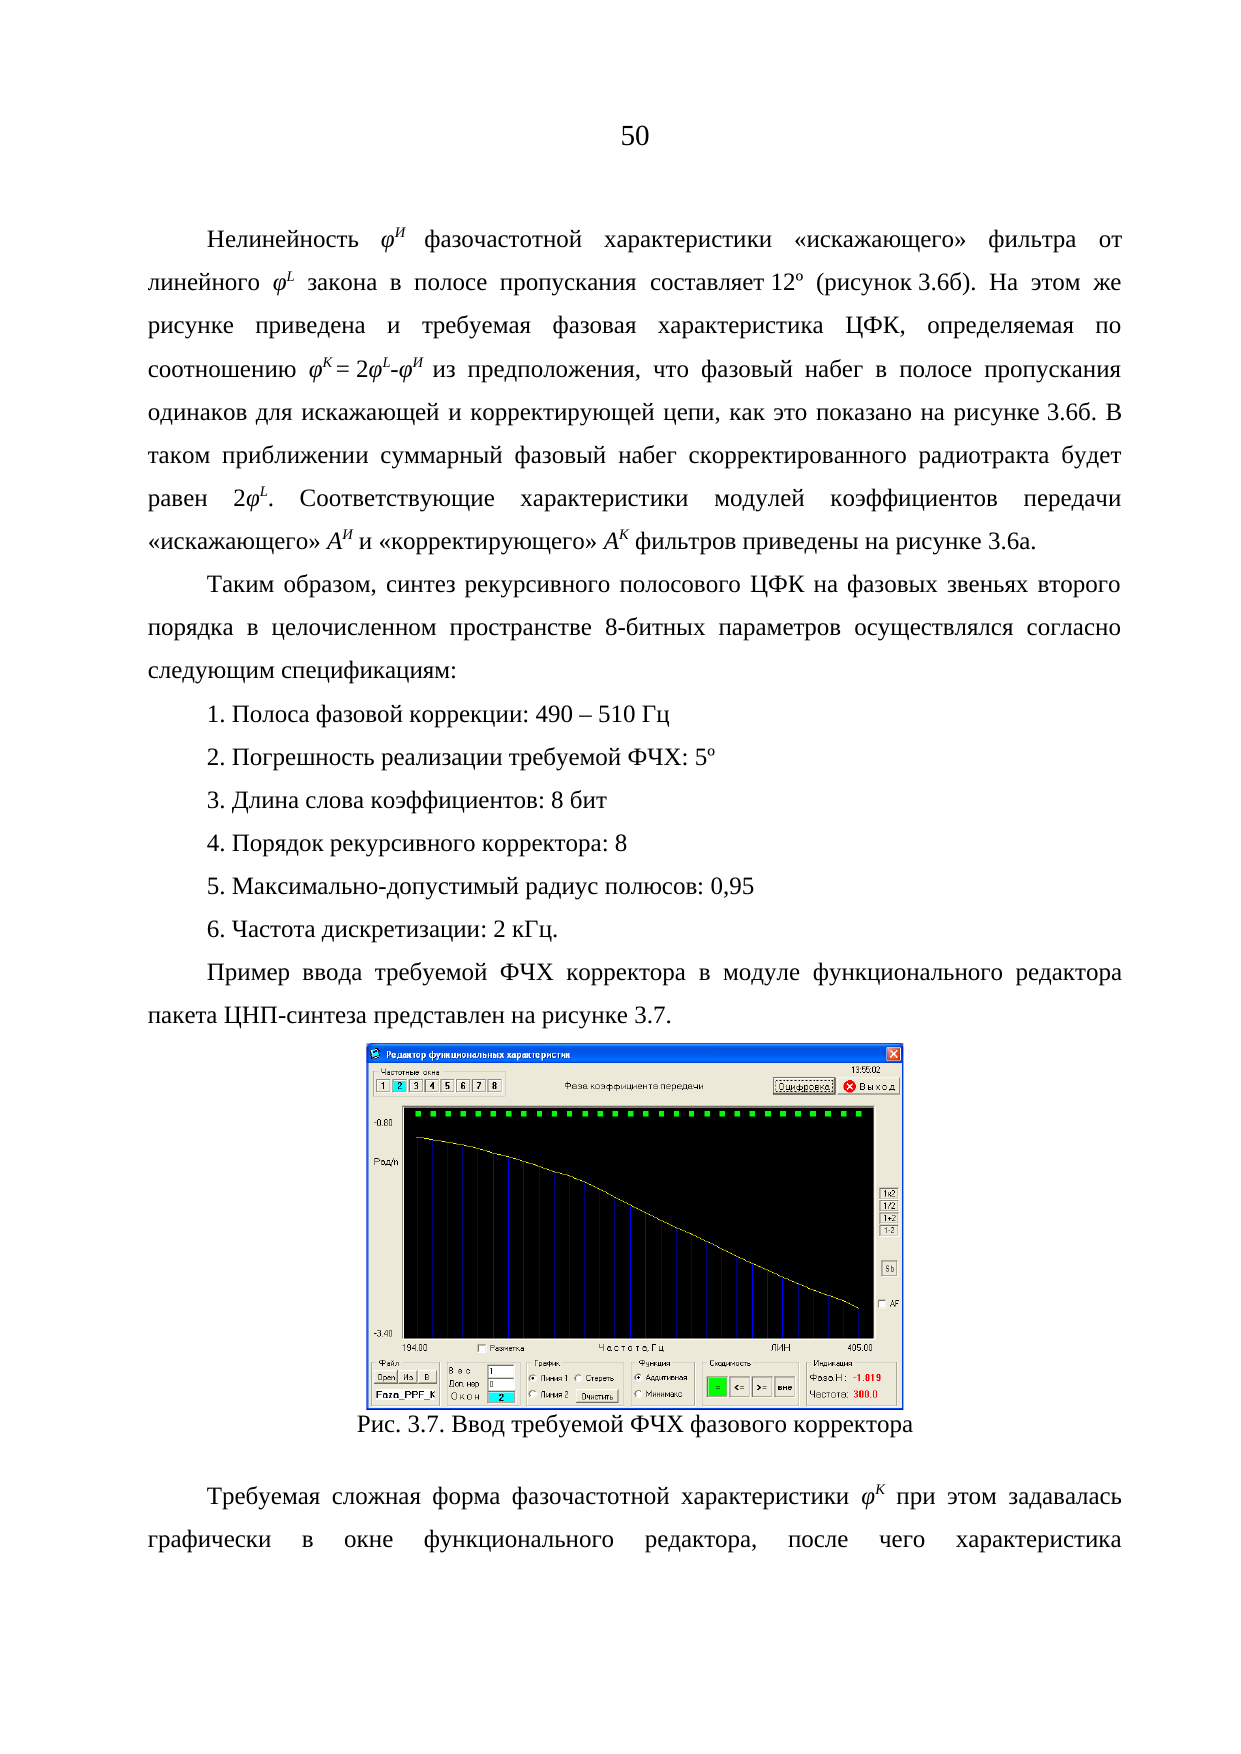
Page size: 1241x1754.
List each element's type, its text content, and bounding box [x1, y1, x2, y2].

text 4. Порядок рекурсивного корректора: 8 [148, 828, 1122, 857]
text 5. Максимально-допустимый радиус полюсов: 0,95 [148, 871, 1122, 900]
text 2. Погрешность реализации требуемой ФЧХ: 5º [148, 742, 1122, 771]
table_header [324, 1044, 366, 1409]
table_cell Рис. 3.7. Ввод требуемой ФЧХ фазового корректора [324, 1409, 946, 1438]
text 6. Частота дискретизации: 2 кГц. [148, 914, 1122, 943]
text Нелинейность φИ фазочастотной характеристики «искажающего» фильтра от линейного φL закона в полосе пропускания составляет 12º (рисунок 3.6б). На этом же рисунке приведена и требуемая фазовая характеристика ЦФК, определяемая по соотношению φК = 2φL-φИ из предположения, что фазовый набег в полосе пропускания одинаков для искажающей и корректирующей цепи, как это показано на рисунке 3.6б. В таком приближении суммарный фазовый набег скорректированного радиотракта будет равен 2φL. Соответствующие характеристики модулей коэффициентов передачи «искажающего» AИ и «корректирующего» AK фильтров приведены на рисунке 3.6а. [148, 224, 1122, 555]
text Пример ввода требуемой ФЧХ корректора в модуле функционального редактора пакета ЦНП-синтеза представлен на рисунке 3.7. [148, 957, 1122, 1029]
text Требуемая сложная форма фазочастотной характеристики φК при этом задавалась графически в окне функционального редактора, после чего характеристика [148, 1481, 1122, 1553]
table_header [904, 1044, 946, 1409]
text 1. Полоса фазовой коррекции: 490 – 510 Гц [148, 699, 1122, 727]
text Таким образом, синтез рекурсивного полосового ЦФК на фазовых звеньях второго порядка в целочисленном пространстве 8-битных параметров осуществлялся согласно следующим спецификациям: [148, 569, 1122, 684]
picture [366, 1043, 904, 1410]
text 3. Длина слова коэффициентов: 8 бит [148, 785, 1122, 814]
